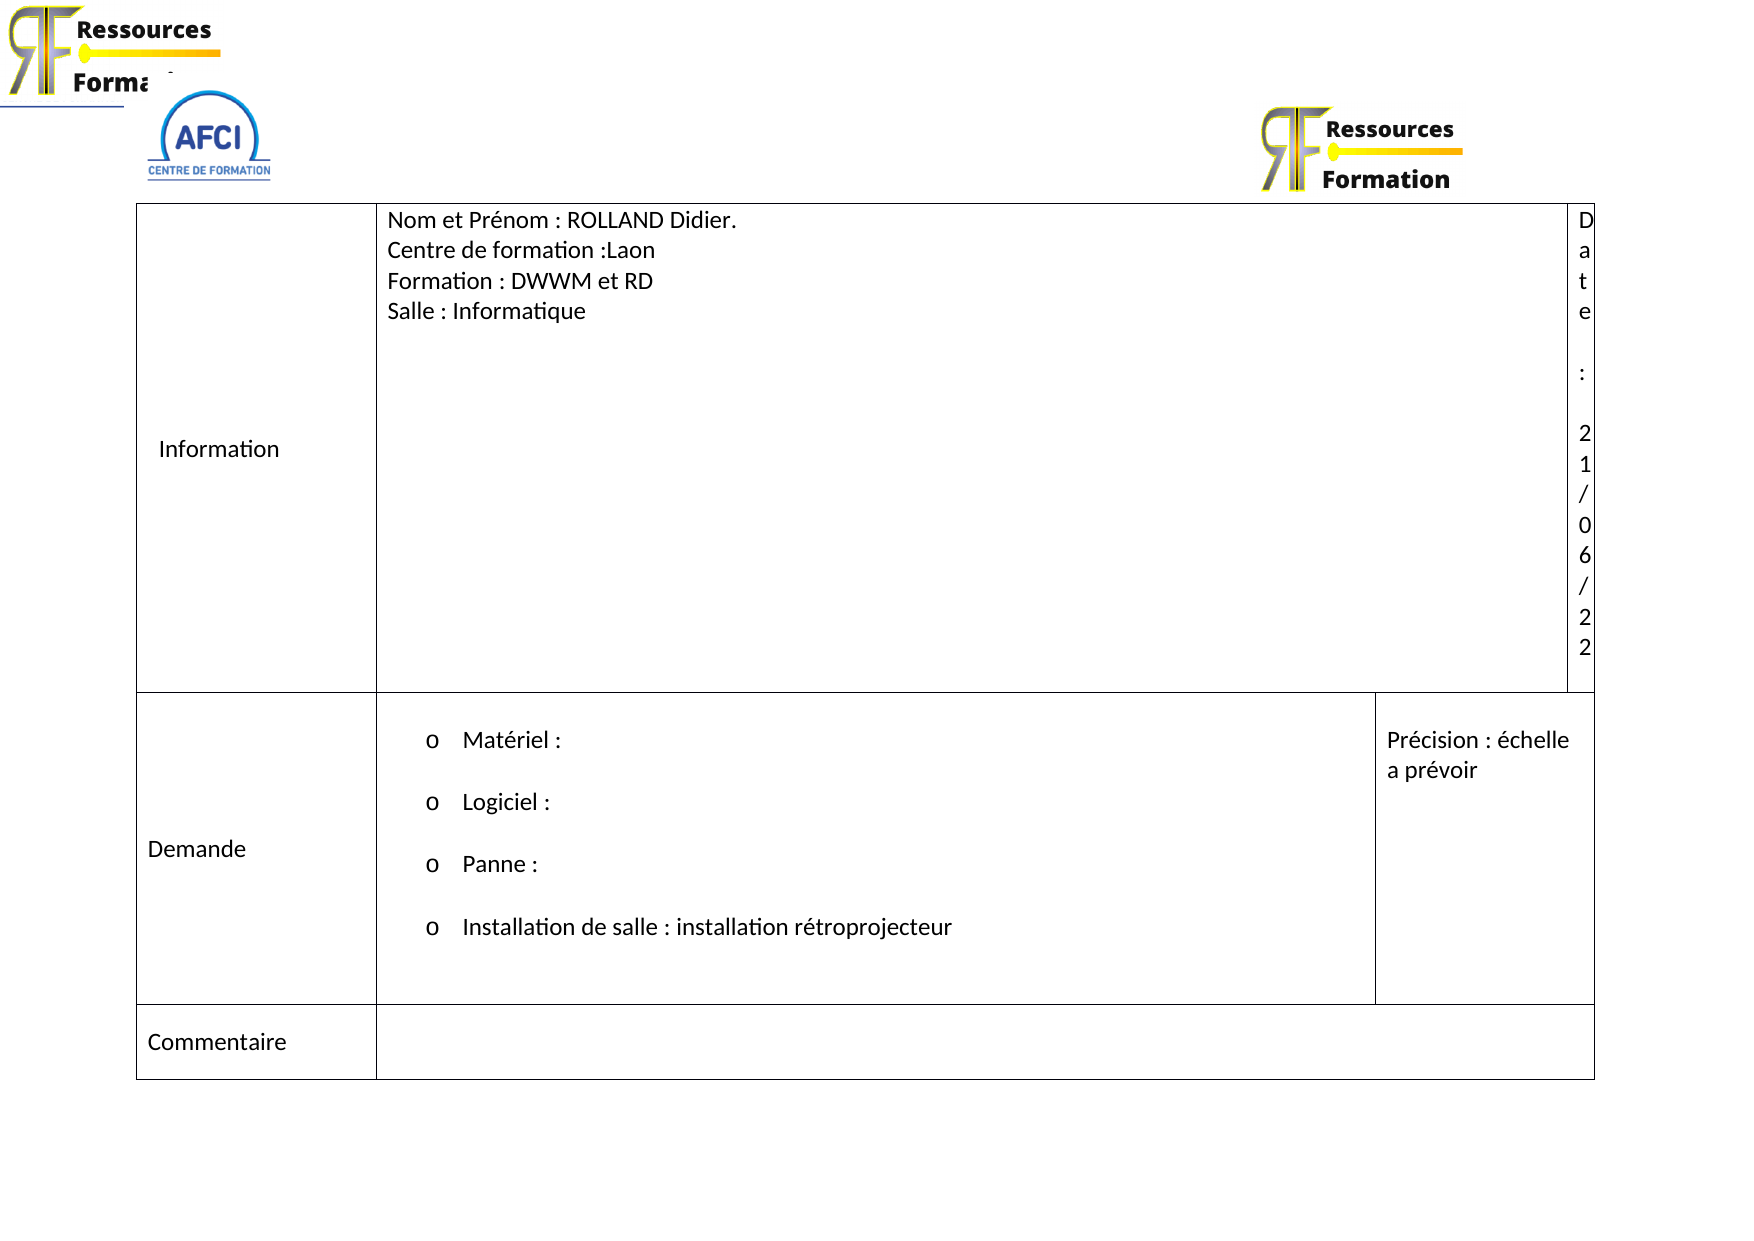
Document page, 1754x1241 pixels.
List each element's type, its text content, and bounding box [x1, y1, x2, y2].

table_cell [377, 1005, 1594, 1079]
table_cell Demande [137, 693, 376, 1003]
table_header Information [137, 204, 376, 692]
table_cell Commentaire [137, 1005, 376, 1079]
table_cell nnnnnnnnnnkkn Précision : échelle a prévoir [1376, 693, 1594, 1003]
table_header Nom et Prénom : ROLLAND Didier. Centre de formation :Laon Formation : DWWM et RD Salle : Informatique Nom et Préno [377, 204, 1567, 692]
table_header Date : 21/06/22 [1568, 204, 1594, 692]
picture [1253, 101, 1466, 197]
picture [0, 0, 271, 197]
table_cell Matériel : Logiciel : Panne : Installation de salle : installation rétroprojecteur [377, 693, 1375, 1003]
